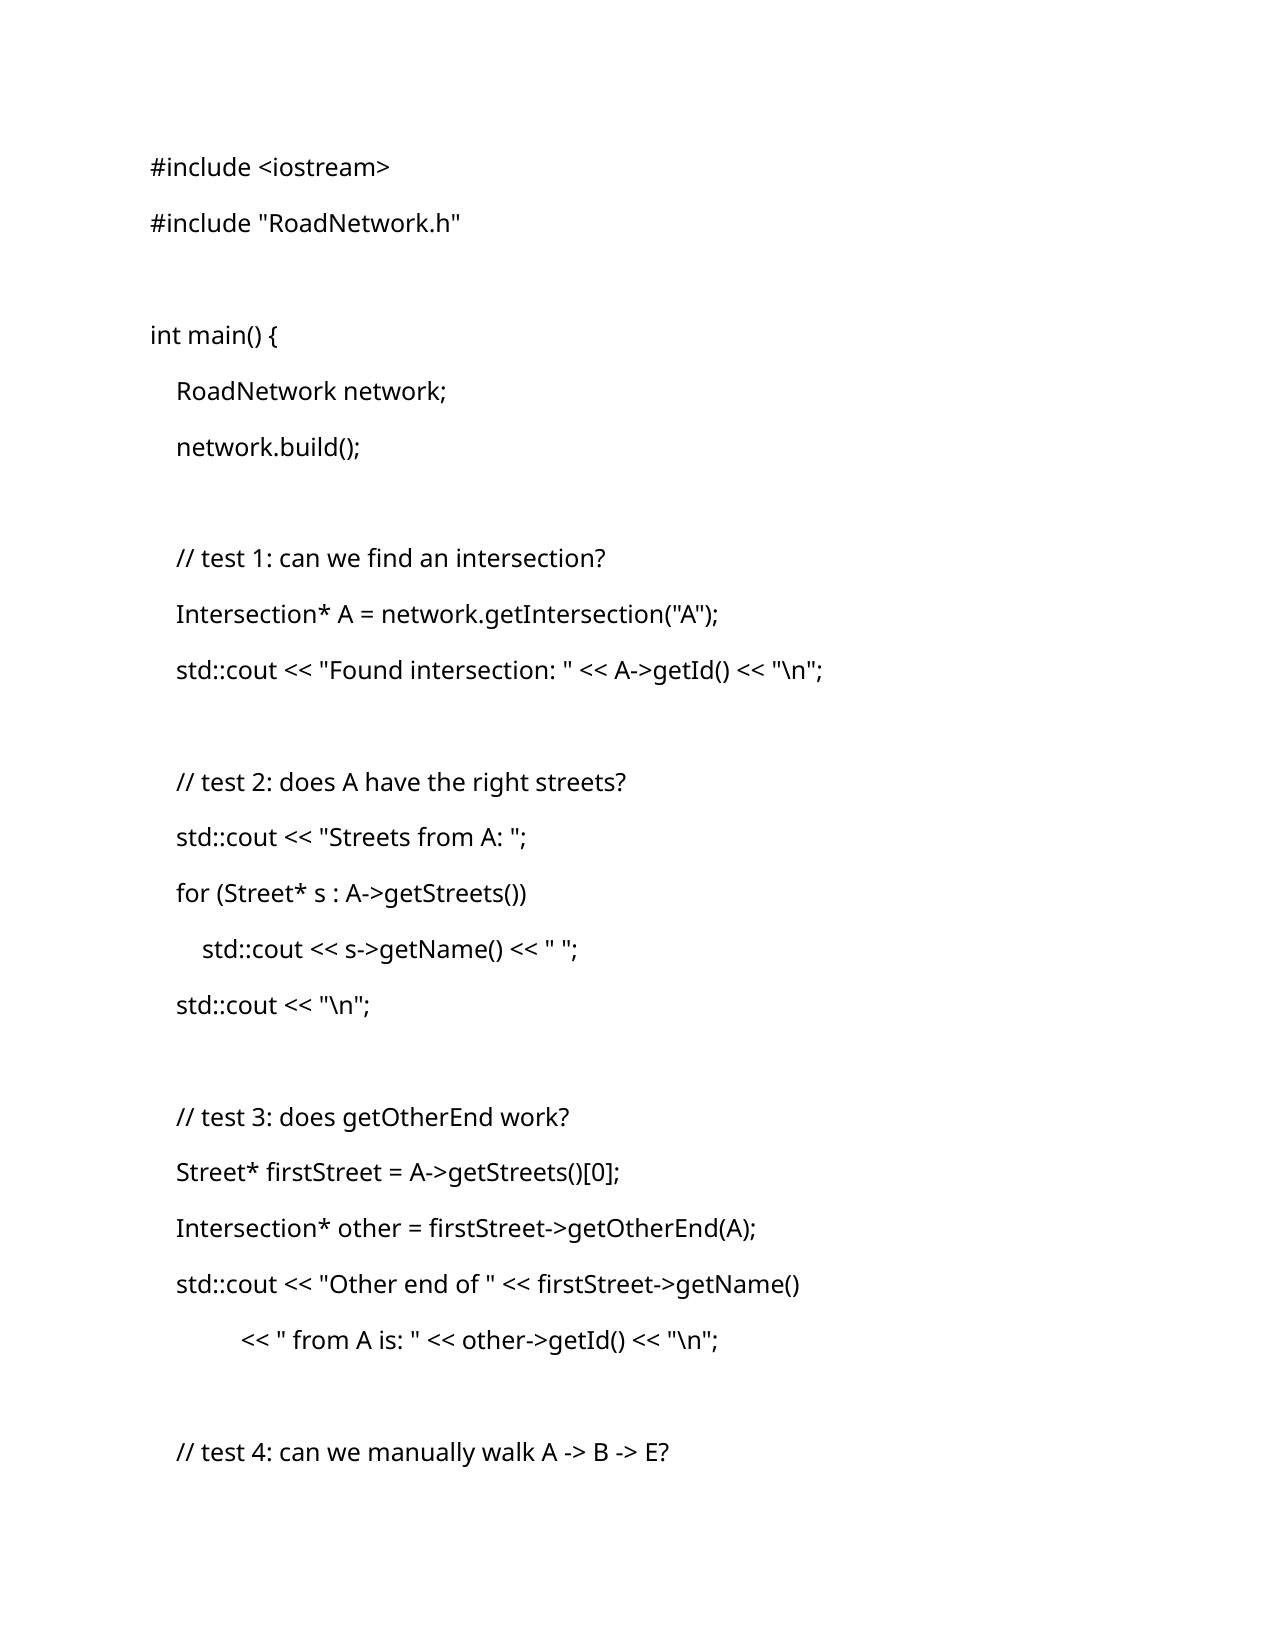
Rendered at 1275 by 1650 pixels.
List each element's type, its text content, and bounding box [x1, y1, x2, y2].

text Intersection* other = firstStreet->getOtherEnd(A); [150, 1211, 1125, 1245]
text Intersection* A = network.getIntersection("A"); [150, 597, 1125, 631]
text std::cout << "Found intersection: " << A->getId() << "\n"; [150, 652, 1125, 687]
text << " from A is: " << other->getId() << "\n"; [150, 1322, 1125, 1357]
text std::cout << "\n"; [150, 987, 1125, 1022]
text RoadNetwork network; [150, 373, 1125, 407]
text // test 2: does A have the right streets? [150, 764, 1125, 798]
text Street* firstStreet = A->getStreets()[0]; [150, 1155, 1125, 1189]
text // test 1: can we find an intersection? [150, 541, 1125, 575]
text std::cout << "Other end of " << firstStreet->getName() [150, 1267, 1125, 1301]
text int main() { [150, 317, 1125, 352]
text std::cout << "Streets from A: "; [150, 820, 1125, 854]
text #include "RoadNetwork.h" [150, 206, 1125, 240]
text // test 3: does getOtherEnd work? [150, 1099, 1125, 1133]
text network.build(); [150, 429, 1125, 463]
text for (Street* s : A->getStreets()) [150, 876, 1125, 910]
text #include <iostream> [150, 150, 1125, 184]
text // test 4: can we manually walk A -> B -> E? [150, 1434, 1125, 1468]
text std::cout << s->getName() << " "; [150, 932, 1125, 966]
